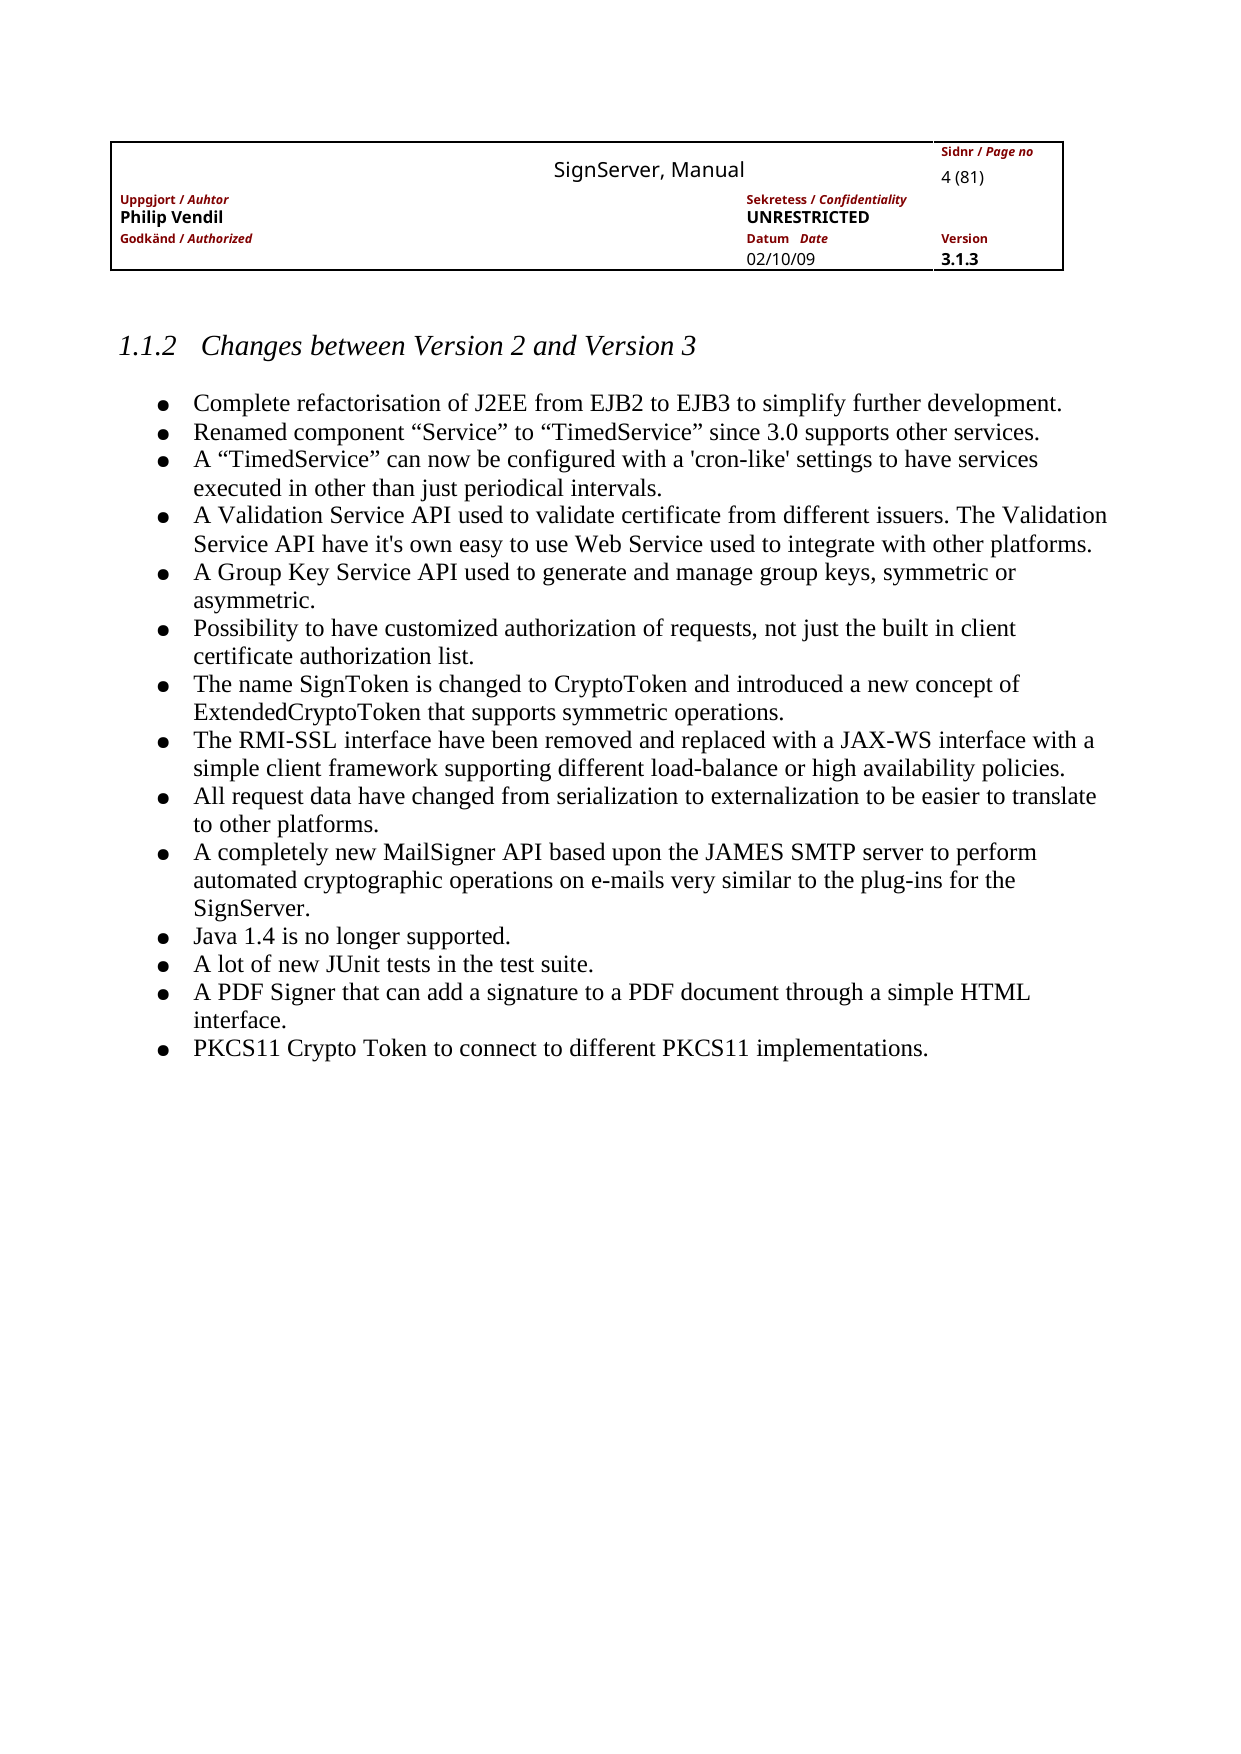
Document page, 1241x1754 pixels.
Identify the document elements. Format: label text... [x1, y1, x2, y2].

subtitle Changes between Version 2 and Version 3 [118, 329, 1122, 361]
list The name SignToken is changed to CryptoToken and introduced a new concept of ExtendedCryptoToken that supports symmetric operations. [156, 669, 1122, 726]
list PKCS11 Crypto Token to connect to different PKCS11 implementations. [156, 1034, 1122, 1062]
list A “TimedService” can now be configured with a 'cron-like' settings to have services executed in other than just periodical intervals. [156, 445, 1122, 501]
list Possibility to have customized authorization of requests, not just the built in client certificate authorization list. [156, 613, 1122, 669]
list A completely new MailSigner API based upon the JAMES SMTP server to perform automated cryptographic operations on e-mails very similar to the plug-ins for the SignServer. [156, 838, 1122, 922]
list A lot of new JUnit tests in the test suite. [156, 950, 1122, 978]
list A Validation Service API used to validate certificate from different issuers. The Validation Service API have it's own easy to use Web Service used to integrate with other platforms. [156, 501, 1122, 557]
list All request data have changed from serialization to externalization to be easier to translate to other platforms. [156, 782, 1122, 838]
list Complete refactorisation of J2EE from EJB2 to EJB3 to simplify further development. [156, 389, 1122, 417]
list A Group Key Service API used to generate and manage group keys, symmetric or asymmetric. [156, 557, 1122, 613]
list Renamed component “Service” to “TimedService” since 3.0 supports other services. [156, 417, 1122, 445]
list Java 1.4 is no longer supported. [156, 922, 1122, 950]
list The RMI-SSL interface have been removed and replaced with a JAX-WS interface with a simple client framework supporting different load-balance or high availability policies. [156, 726, 1122, 782]
list A PDF Signer that can add a signature to a PDF document through a simple HTML interface. [156, 978, 1122, 1034]
